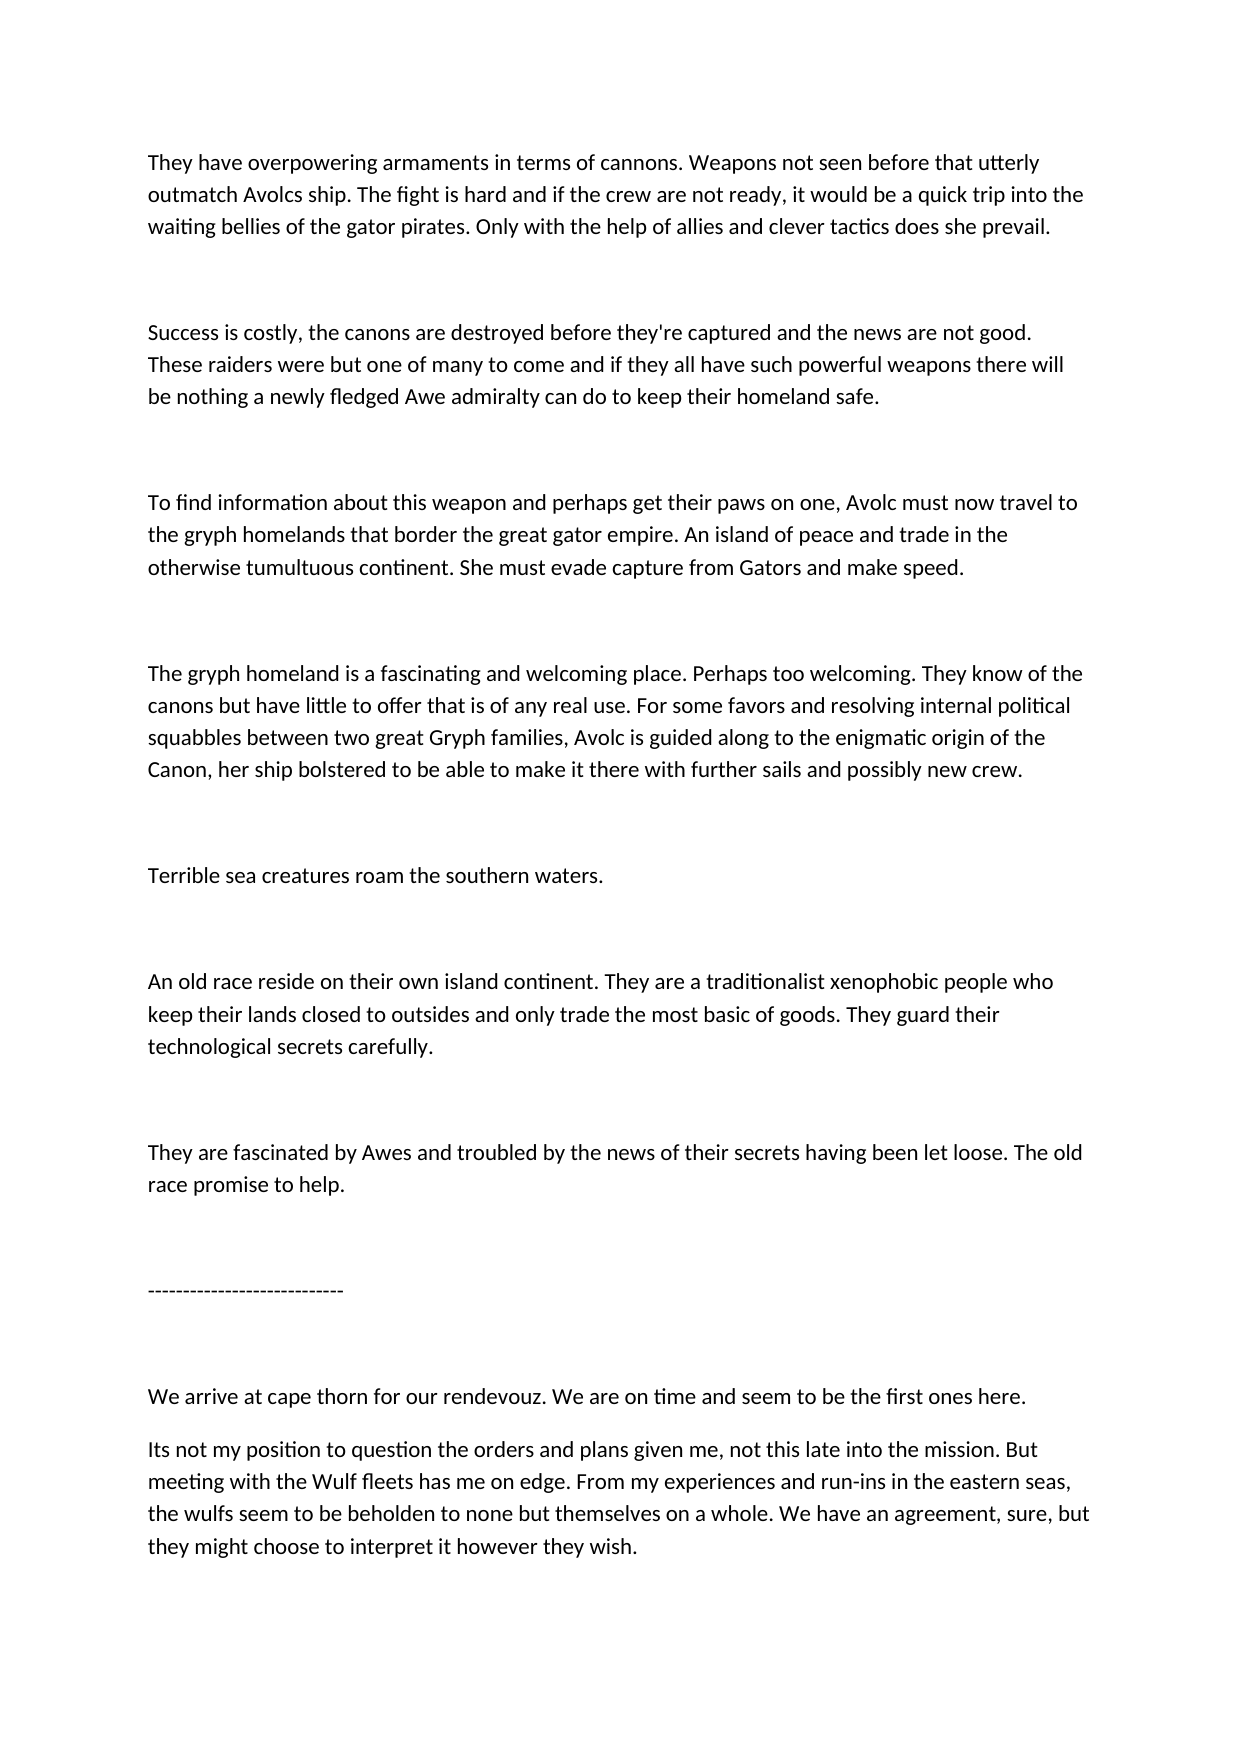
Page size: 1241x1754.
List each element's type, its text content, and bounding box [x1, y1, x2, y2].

text Its not my position to question the orders and plans given me, not this late into the mission. But meeting with the Wulf fleets has me on edge. From my experiences and run-ins in the eastern seas, the wulfs seem to be beholden to none but themselves on a whole. We have an agreement, sure, but they might choose to interpret it however they wish. [148, 1435, 1093, 1560]
text We arrive at cape thorn for our rendevouz. We are on time and seem to be the first ones here. [148, 1382, 1093, 1410]
text An old race reside on their own island continent. They are a traditionalist xenophobic people who keep their lands closed to outsides and only trade the most basic of goods. They guard their technological secrets carefully. [148, 967, 1093, 1060]
text To find information about this weapon and perhaps get their paws on one, Avolc must now travel to the gryph homelands that border the great gator empire. An island of peace and trade in the otherwise tumultuous continent. She must evade capture from Gators and make speed. [148, 488, 1093, 581]
text Terrible sea creatures roam the southern waters. [148, 861, 1093, 889]
text Success is costly, the canons are destroyed before they're captured and the news are not good. These raiders were but one of many to come and if they all have such powerful weapons there will be nothing a newly fledged Awe admiralty can do to keep their homeland safe. [148, 318, 1093, 410]
text The gryph homeland is a fascinating and welcoming place. Perhaps too welcoming. They know of the canons but have little to offer that is of any real use. For some favors and resolving internal political squabbles between two great Gryph families, Avolc is guided along to the enigmatic origin of the Canon, her ship bolstered to be able to make it there with further sails and possibly new crew. [148, 659, 1093, 783]
text They have overpowering armaments in terms of cannons. Weapons not seen before that utterly outmatch Avolcs ship. The fight is hard and if the crew are not ready, it would be a quick trip into the waiting bellies of the gator pirates. Only with the help of allies and clever tactics does she prevail. [148, 148, 1093, 240]
text They are fascinated by Awes and troubled by the news of their secrets having been let loose. The old race promise to help. [148, 1138, 1093, 1198]
text ---------------------------- [148, 1276, 1093, 1304]
